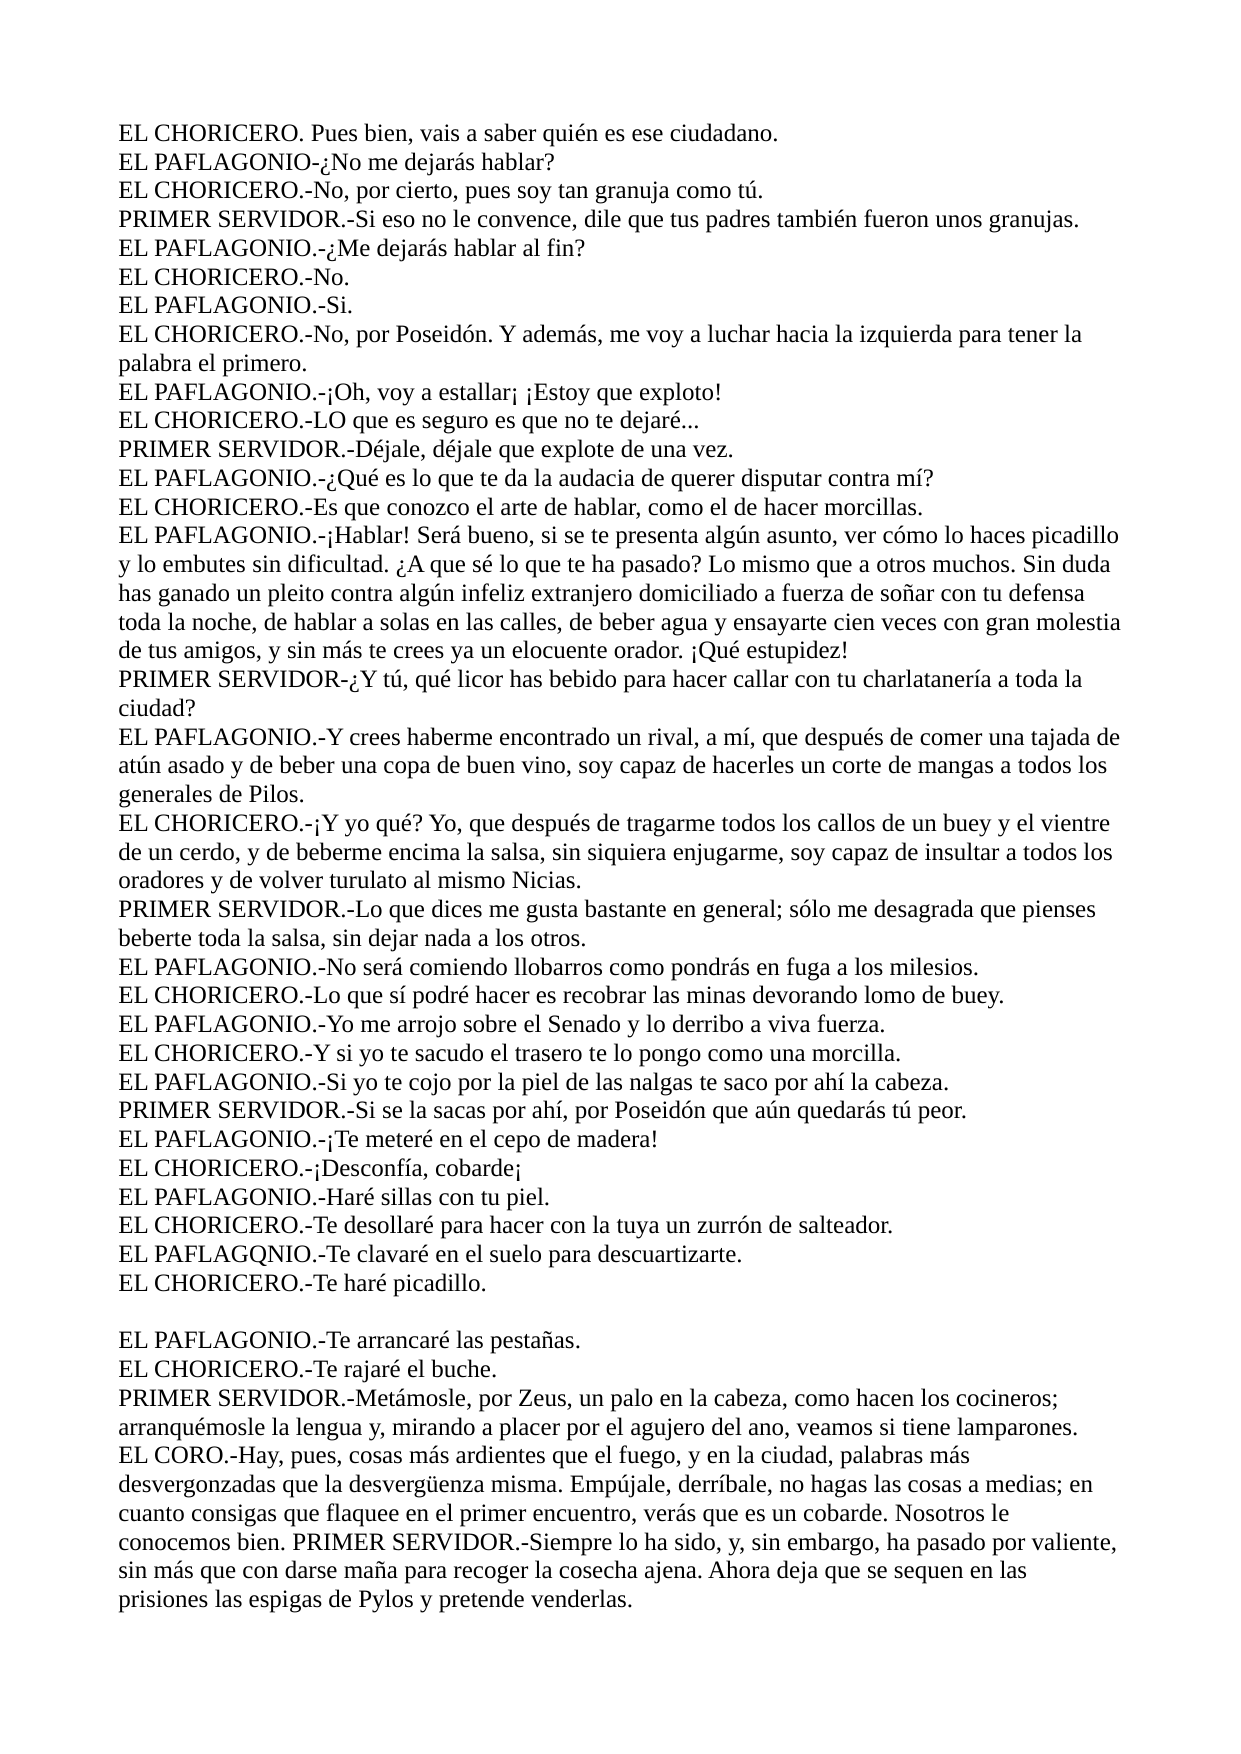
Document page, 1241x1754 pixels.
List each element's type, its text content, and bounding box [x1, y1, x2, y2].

text EL CHORICERO.-Y si yo te sacudo el trasero te lo pongo como una morcilla. [118, 1038, 1122, 1067]
text EL PAFLAGONIO.-No será comiendo llobarros como pondrás en fuga a los milesios. [118, 952, 1122, 981]
text PRIMER SERVIDOR.-Déjale, déjale que explote de una vez. [118, 434, 1122, 463]
text EL CHORICERO.-LO que es seguro es que no te dejaré... [118, 406, 1122, 434]
text EL CHORICERO.-Te desollaré para hacer con la tuya un zurrón de salteador. [118, 1211, 1122, 1239]
text EL PAFLAGONIO.-Si yo te cojo por la piel de las nalgas te saco por ahí la cabeza. [118, 1067, 1122, 1096]
text EL PAFLAGONIO.-Te arrancaré las pestañas. [118, 1326, 1122, 1354]
text EL CHORICERO.-Te rajaré el buche. [118, 1354, 1122, 1383]
text EL PAFLAGONIO.-Y crees haberme encontrado un rival, a mí, que después de comer una tajada de atún asado y de beber una copa de buen vino, soy capaz de hacerles un corte de mangas a todos los generales de Pilos. [118, 722, 1122, 808]
text EL PAFLAGONIO.-¿Me dejarás hablar al fin? [118, 233, 1122, 262]
text EL PAFLAGONIO-¿No me dejarás hablar? [118, 147, 1122, 176]
text EL CHORICERO.-¡Desconfía, cobarde¡ [118, 1153, 1122, 1182]
text EL CHORICERO.-No. [118, 262, 1122, 291]
text EL PAFLAGONIO.-¿Qué es lo que te da la audacia de querer disputar contra mí? [118, 463, 1122, 492]
text PRIMER SERVIDOR.-Si eso no le convence, dile que tus padres también fueron unos granujas. [118, 204, 1122, 233]
text EL PAFLAGONIO.-¡Te meteré en el cepo de madera! [118, 1124, 1122, 1153]
text EL PAFLAGONIO.-¡Oh, voy a estallar¡ ¡Estoy que exploto! [118, 377, 1122, 406]
text EL CHORICERO.-¡Y yo qué? Yo, que después de tragarme todos los callos de un buey y el vientre de un cerdo, y de beberme encima la salsa, sin siquiera enjugarme, soy capaz de insultar a todos los oradores y de volver turulato al mismo Nicias. [118, 808, 1122, 894]
text EL CHORICERO.-Te haré picadillo. [118, 1268, 1122, 1297]
text EL CHORICERO.-No, por cierto, pues soy tan granuja como tú. [118, 176, 1122, 204]
text EL CHORICERO.-Lo que sí podré hacer es recobrar las minas devorando lomo de buey. [118, 981, 1122, 1009]
text EL PAFLAGONIO.-Si. [118, 291, 1122, 319]
text EL CHORICERO. Pues bien, vais a saber quién es ese ciudadano. [118, 118, 1122, 147]
text EL PAFLAGONIO.-Haré sillas con tu piel. [118, 1182, 1122, 1211]
text EL CHORICERO.-No, por Poseidón. Y además, me voy a luchar hacia la izquierda para tener la palabra el primero. [118, 319, 1122, 377]
text EL PAFLAGONIO.-¡Hablar! Será bueno, si se te presenta algún asunto, ver cómo lo haces picadillo y lo embutes sin dificultad. ¿A que sé lo que te ha pasado? Lo mismo que a otros muchos. Sin duda has ganado un pleito contra algún infeliz extranjero domiciliado a fuerza de soñar con tu defensa toda la noche, de hablar a solas en las calles, de beber agua y ensayarte cien veces con gran molestia de tus amigos, y sin más te crees ya un elocuente orador. ¡Qué estupidez! [118, 521, 1122, 664]
text PRIMER SERVIDOR-¿Y tú, qué licor has bebido para hacer callar con tu charlatanería a toda la ciudad? [118, 664, 1122, 722]
text EL CHORICERO.-Es que conozco el arte de hablar, como el de hacer morcillas. [118, 492, 1122, 521]
text EL PAFLAGONIO.-Yo me arrojo sobre el Senado y lo derribo a viva fuerza. [118, 1009, 1122, 1038]
text PRIMER SERVIDOR.-Lo que dices me gusta bastante en general; sólo me desagrada que pienses beberte toda la salsa, sin dejar nada a los otros. [118, 894, 1122, 952]
text EL PAFLAGQNIO.-Te clavaré en el suelo para descuartizarte. [118, 1239, 1122, 1268]
text PRIMER SERVIDOR.-Si se la sacas por ahí, por Poseidón que aún quedarás tú peor. [118, 1096, 1122, 1124]
text EL CORO.-Hay, pues, cosas más ardientes que el fuego, y en la ciudad, palabras más desvergonzadas que la desvergüenza misma. Empújale, derríbale, no hagas las cosas a medias; en cuanto consigas que flaquee en el primer encuentro, verás que es un cobarde. Nosotros le conocemos bien. PRIMER SERVIDOR.-Siempre lo ha sido, y, sin embargo, ha pasado por valiente, sin más que con darse maña para recoger la cosecha ajena. Ahora deja que se sequen en las prisiones las espigas de Pylos y pretende venderlas. [118, 1441, 1122, 1613]
text PRIMER SERVIDOR.-Metámosle, por Zeus, un palo en la cabeza, como hacen los cocineros; arranquémosle la lengua y, mirando a placer por el agujero del ano, veamos si tiene lamparones. [118, 1383, 1122, 1441]
